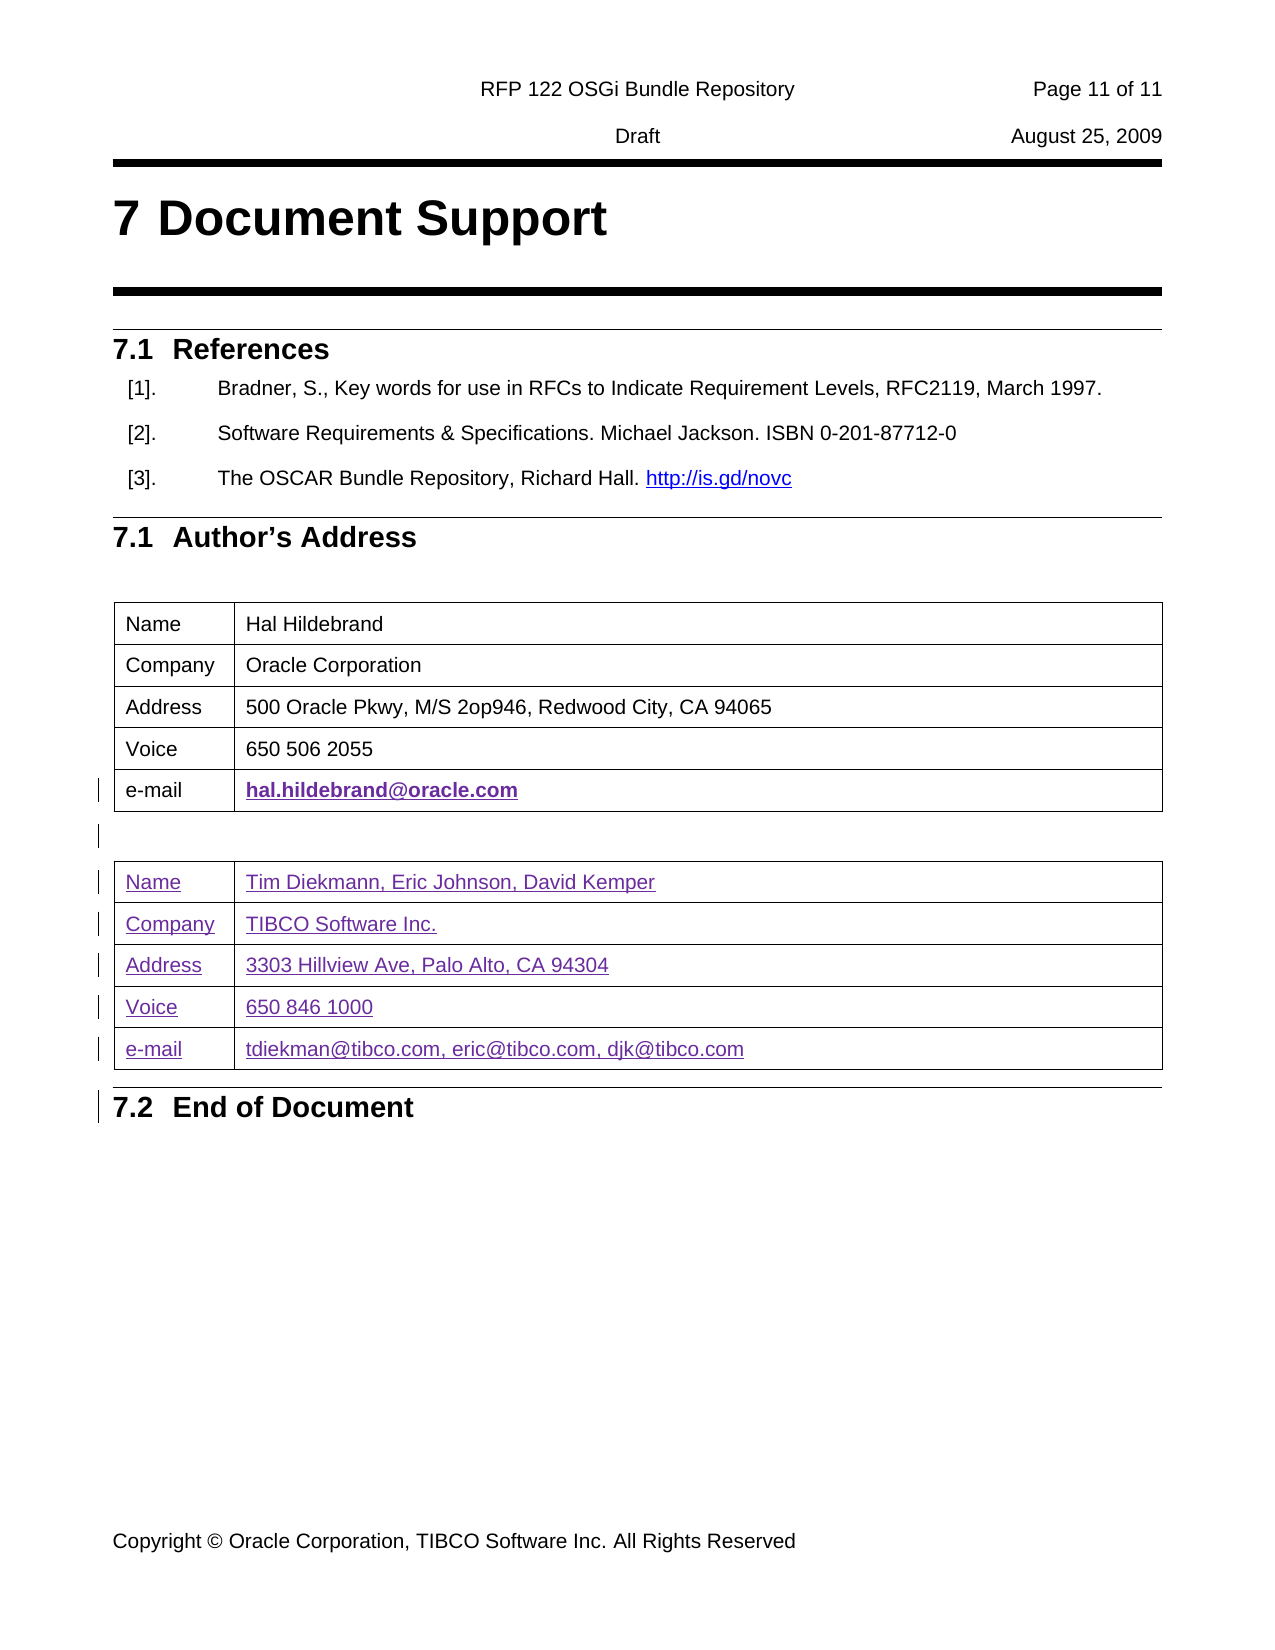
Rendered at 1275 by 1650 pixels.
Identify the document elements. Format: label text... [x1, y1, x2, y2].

list The OSCAR Bundle Repository, Richard Hall. http://is.gd/novc [127, 466, 1162, 489]
table_cell Voice [115, 987, 234, 1027]
table_cell Company [115, 903, 234, 944]
table_header Name [115, 862, 234, 902]
table_cell 650 506 2055 [235, 728, 1162, 769]
table_header Tim Diekmann, Eric Johnson, David Kemper [235, 862, 1162, 902]
table_cell Voice [115, 728, 234, 769]
table_cell Oracle Corporation [235, 645, 1162, 686]
table_cell 3303 Hillview Ave, Palo Alto, CA 94304 [235, 945, 1162, 986]
table_cell e-mail [115, 1028, 234, 1069]
table_cell hal.hildebrand@oracle.com [235, 770, 1162, 811]
subtitle References [112, 330, 1162, 366]
list Bradner, S., Key words for use in RFCs to Indicate Requirement Levels, RFC2119, March 1997. [127, 376, 1162, 400]
table_cell 500 Oracle Pkwy, M/S 2op946, Redwood City, CA 94065 [235, 687, 1162, 727]
table_header Name [115, 603, 234, 644]
subtitle Document Support [112, 160, 1162, 296]
table_cell Address [115, 945, 234, 986]
table_cell Address [115, 687, 234, 727]
table_cell TIBCO Software Inc. [235, 903, 1162, 944]
subtitle Author’s Address [112, 518, 1162, 553]
subtitle End of Document [112, 1088, 1162, 1123]
table_cell Company [115, 645, 234, 686]
table_cell 650 846 1000 [235, 987, 1162, 1027]
list Software Requirements & Specifications. Michael Jackson. ISBN 0-201-87712-0 [127, 421, 1162, 445]
table_cell tdiekman@tibco.com, eric@tibco.com, djk@tibco.com [235, 1028, 1162, 1069]
table_cell e-mail [115, 770, 234, 811]
table_header Hal Hildebrand [235, 603, 1162, 644]
